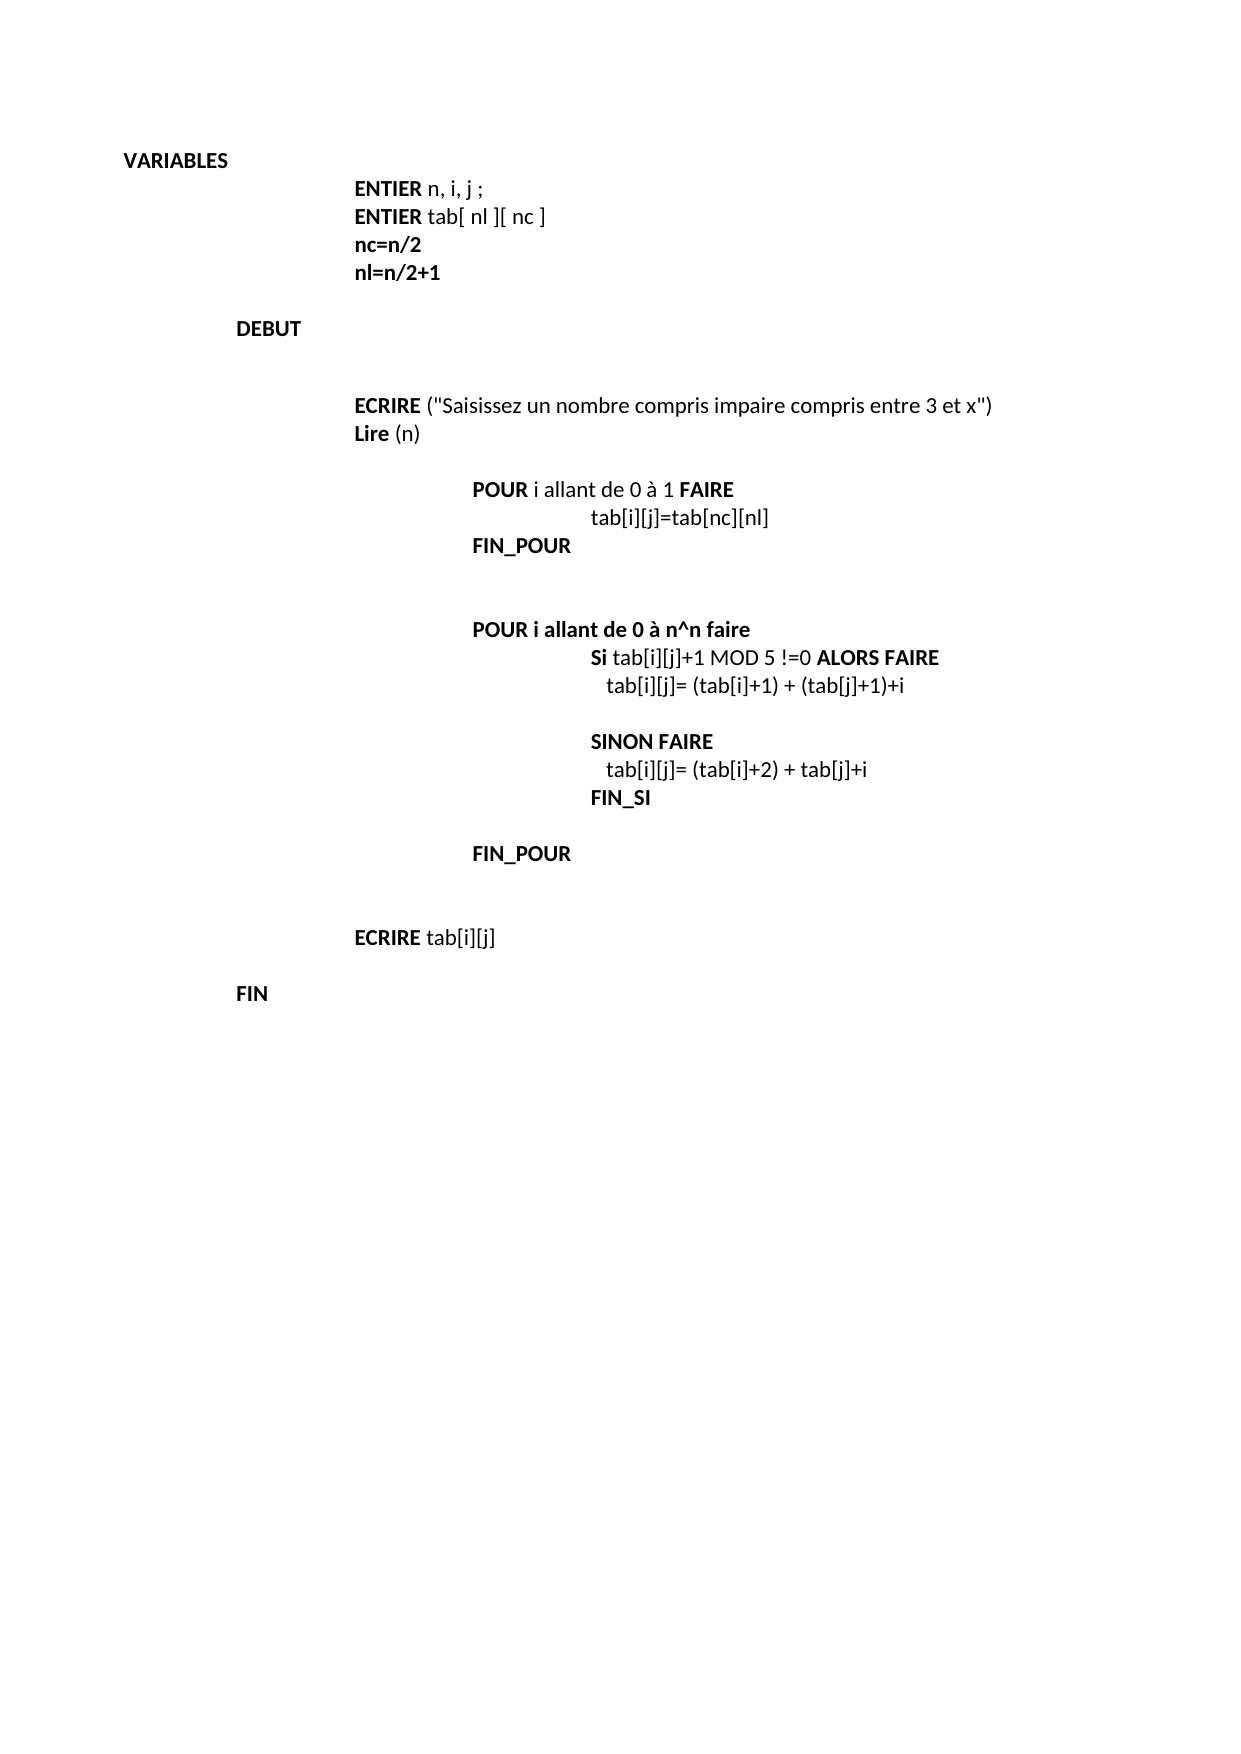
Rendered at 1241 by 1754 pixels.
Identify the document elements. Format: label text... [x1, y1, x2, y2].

text FIN_POUR [118, 811, 1122, 867]
text ECRIRE tab[i][j] [118, 923, 1122, 952]
text POUR i allant de 0 à 1 FAIRE [118, 475, 1122, 503]
text tab[i][j]= (tab[i]+1) + (tab[j]+1)+i [118, 671, 1122, 699]
text Lire (n) [118, 419, 1122, 447]
text tab[i][j]=tab[nc][nl] [118, 503, 1122, 531]
text VARIABLES ENTIER n, i, j ; ENTIER tab[ nl ][ nc ] nc=n/2 nl=n/2+1 DEBUT [118, 146, 1122, 342]
text ECRIRE ("Saisissez un nombre compris impaire compris entre 3 et x") [118, 391, 1122, 419]
text SINON FAIRE [118, 727, 1122, 755]
text FIN_SI [118, 783, 1122, 811]
text Si tab[i][j]+1 MOD 5 !=0 ALORS FAIRE [118, 643, 1122, 671]
text FIN [118, 979, 1122, 1008]
text FIN_POUR [118, 531, 1122, 559]
text tab[i][j]= (tab[i]+2) + tab[j]+i [118, 755, 1122, 783]
text POUR i allant de 0 à n^n faire [118, 615, 1122, 643]
